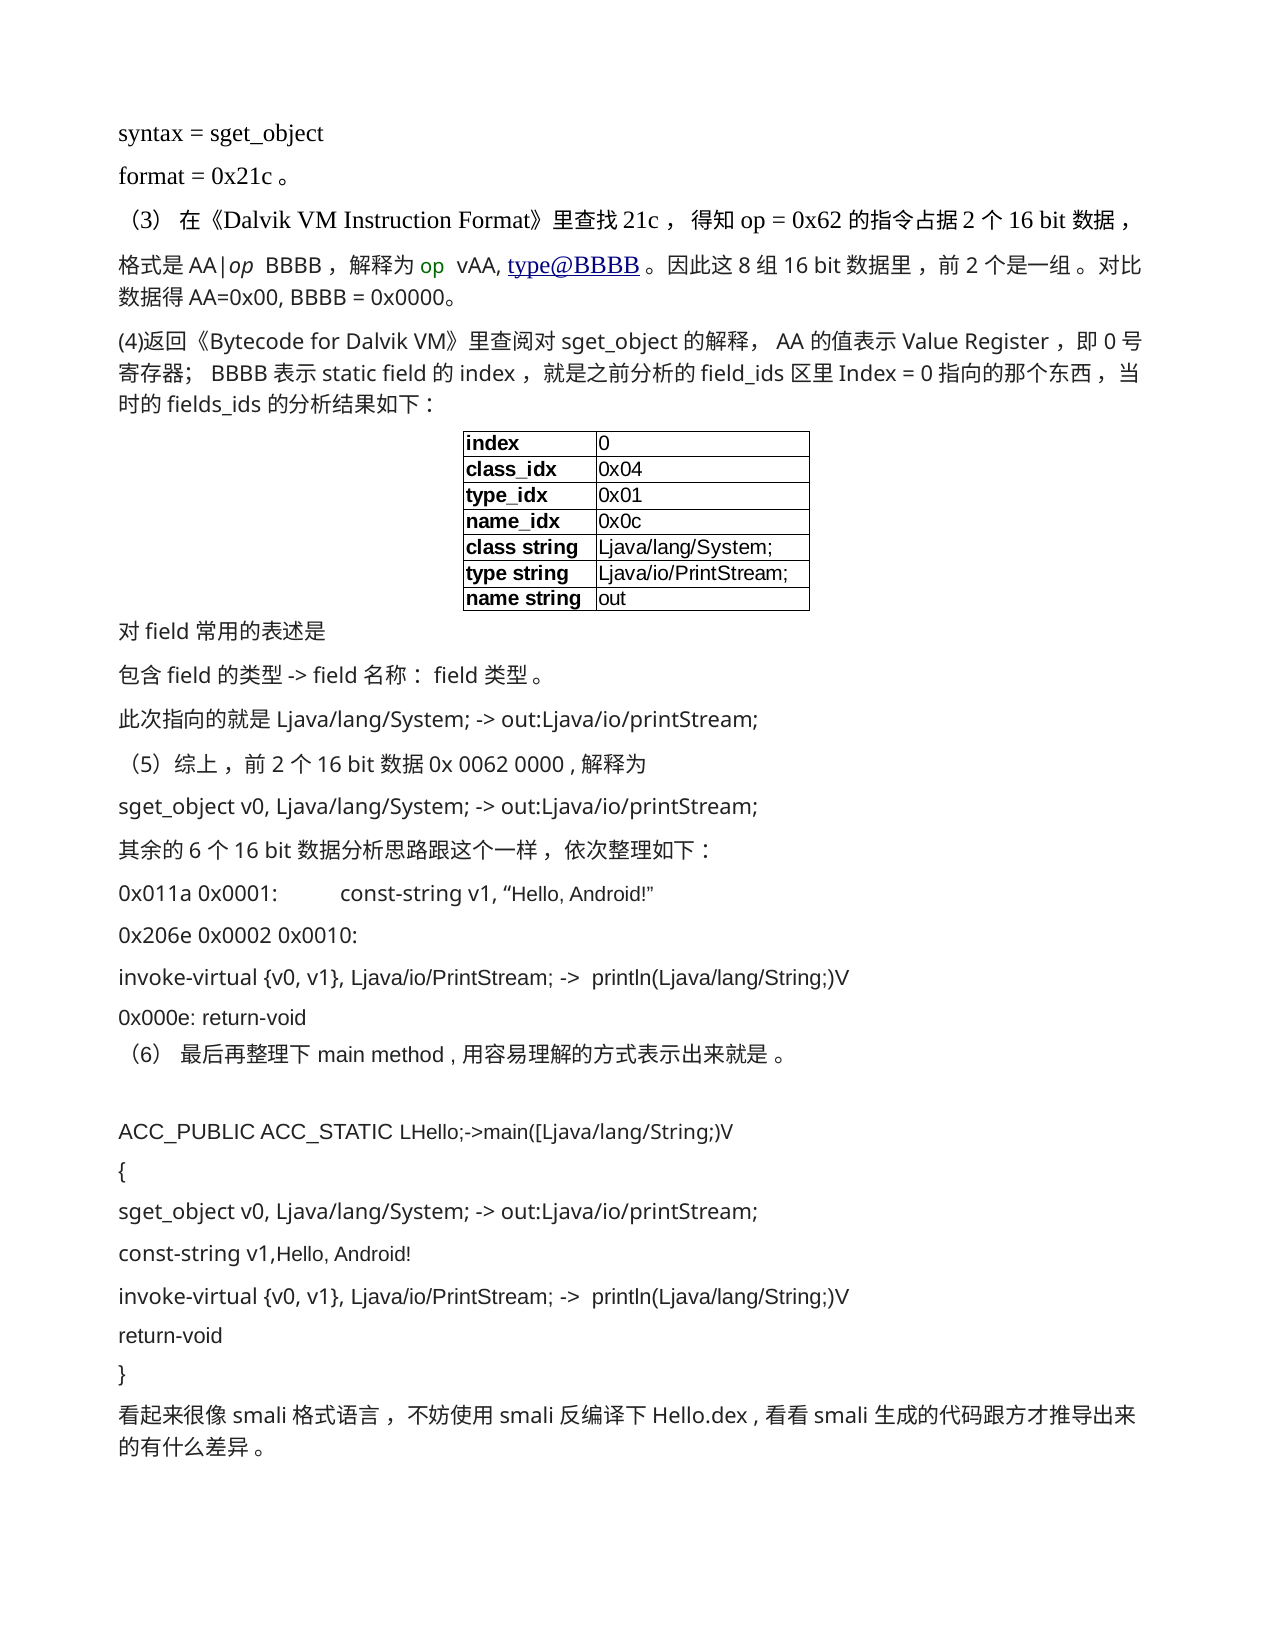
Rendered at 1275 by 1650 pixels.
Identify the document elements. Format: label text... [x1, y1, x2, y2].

text 格式是 AA|op BBBB ，解释为 op vAA, type@BBBB 。因此这 8 组 16 bit 数据里 ，前 2 个是一组 。对比数据得 AA=0x00, BBBB = 0x0000。 [118, 248, 1157, 311]
text 看起来很像 smali 格式语言 ，不妨使用 smali 反编译下 Hello.dex , 看看 smali 生成的代码跟方才推导出来的有什么差异 。 [118, 1398, 1157, 1462]
text 0x206e 0x0002 0x0010: [118, 920, 1157, 949]
text sget_object v0, Ljava/lang/System; -> out:Ljava/io/printStream; [118, 791, 1157, 821]
text 此次指向的就是 Ljava/lang/System; -> out:Ljava/io/printStream; [118, 702, 1157, 734]
text format = 0x21c 。 [118, 159, 1157, 191]
text syntax = sget_object [118, 118, 1157, 147]
text （6） 最后再整理下 main method , 用容易理解的方式表示出来就是 。 [118, 1042, 1157, 1067]
text { [118, 1158, 1157, 1184]
text （5）综上 ，前 2 个 16 bit 数据 0x 0062 0000 , 解释为 [118, 747, 1157, 778]
text ACC_PUBLIC ACC_STATIC LHello;->main([Ljava/lang/String;)V [118, 1117, 1157, 1146]
text const-string v1,Hello, Android! [118, 1238, 1157, 1268]
text 其余的 6 个 16 bit 数据分析思路跟这个一样 ，依次整理如下 ： [118, 833, 1157, 865]
text （3） 在《Dalvik VM Instruction Format》里查找 21c ， 得知 op = 0x62 的指令占据 2 个 16 bit 数据 ， [118, 203, 1157, 235]
text (4)返回《Bytecode for Dalvik VM》里查阅对 sget_object 的解释， AA 的值表示 Value Register ，即 0 号寄存器； BBBB 表示 static field 的 index ，就是之前分析的field_ids 区里 Index = 0 指向的那个东西 ，当时的 fields_ids 的分析结果如下 ： [118, 324, 1157, 419]
text invoke-virtual {v0, v1}, Ljava/io/PrintStream; -> println(Ljava/lang/String;)V [118, 962, 1157, 992]
text sget_object v0, Ljava/lang/System; -> out:Ljava/io/printStream; [118, 1196, 1157, 1226]
text 0x011a 0x0001: const-string v1, “Hello, Android!” [118, 877, 1157, 907]
text invoke-virtual {v0, v1}, Ljava/io/PrintStream; -> println(Ljava/lang/String;)V [118, 1281, 1157, 1311]
text 对 field 常用的表述是 [118, 432, 1157, 646]
text } [118, 1361, 1157, 1386]
text return-void [118, 1323, 1157, 1348]
text 包含 field 的类型 -> field 名称 ：field 类型 。 [118, 658, 1157, 690]
text 0x000e: return-void [118, 1004, 1157, 1029]
